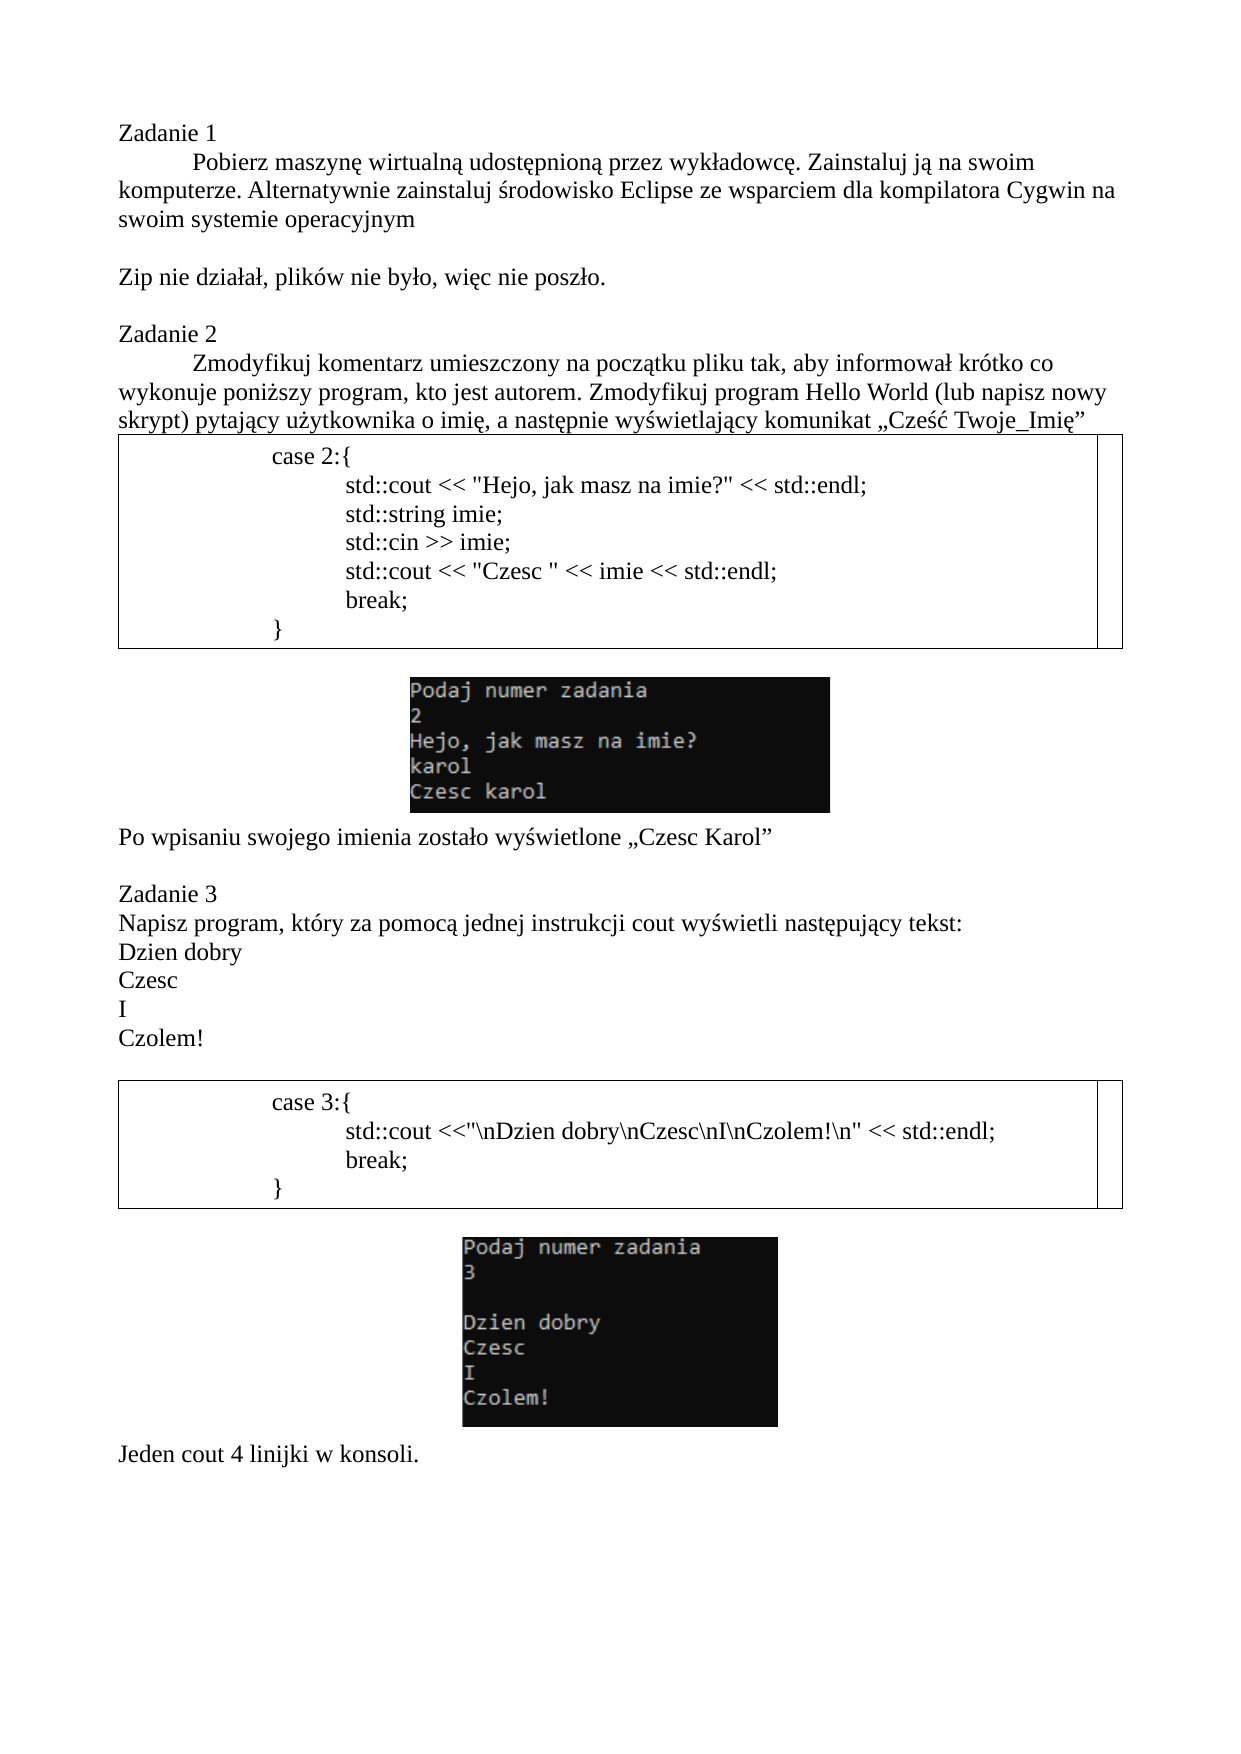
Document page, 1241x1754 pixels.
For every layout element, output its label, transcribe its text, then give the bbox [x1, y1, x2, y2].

text Napisz program, który za pomocą jednej instrukcji cout wyświetli następujący tekst: [118, 908, 1122, 937]
text Zadanie 2 [118, 319, 1122, 348]
text Po wpisaniu swojego imienia zostało wyświetlone „Czesc Karol” [118, 822, 1122, 850]
text Jeden cout 4 linijki w konsoli. [118, 1439, 1122, 1468]
text Dzien dobry [118, 937, 1122, 965]
table_header [1098, 435, 1122, 648]
text I [118, 994, 1122, 1023]
text Zadanie 1 [118, 118, 1122, 147]
table_header case 3:{ std::cout <<"\nDzien dobry\nCzesc\nI\nCzolem!\n" << std::endl; break; } [119, 1081, 1097, 1208]
text Zip nie działał, plików nie było, więc nie poszło. [118, 262, 1122, 291]
text Zadanie 3 [118, 879, 1122, 908]
text Czesc [118, 965, 1122, 994]
table_header case 2:{ std::cout << "Hejo, jak masz na imie?" << std::endl; std::string imie; std::cin >> imie; std::cout << "Czesc " << imie << std::endl; break; } [119, 435, 1097, 648]
text Czolem! [118, 1023, 1122, 1052]
table_header [1098, 1081, 1122, 1208]
picture [410, 677, 831, 813]
text Zmodyfikuj komentarz umieszczony na początku pliku tak, aby informował krótko co wykonuje poniższy program, kto jest autorem. Zmodyfikuj program Hello World (lub napisz nowy skrypt) pytający użytkownika o imię, a następnie wyświetlający komunikat „Cześć Twoje_Imię” [118, 348, 1122, 434]
text Pobierz maszynę wirtualną udostępnioną przez wykładowcę. Zainstaluj ją na swoim komputerze. Alternatywnie zainstaluj środowisko Eclipse ze wsparciem dla kompilatora Cygwin na swoim systemie operacyjnym [118, 147, 1122, 233]
picture [462, 1237, 778, 1427]
